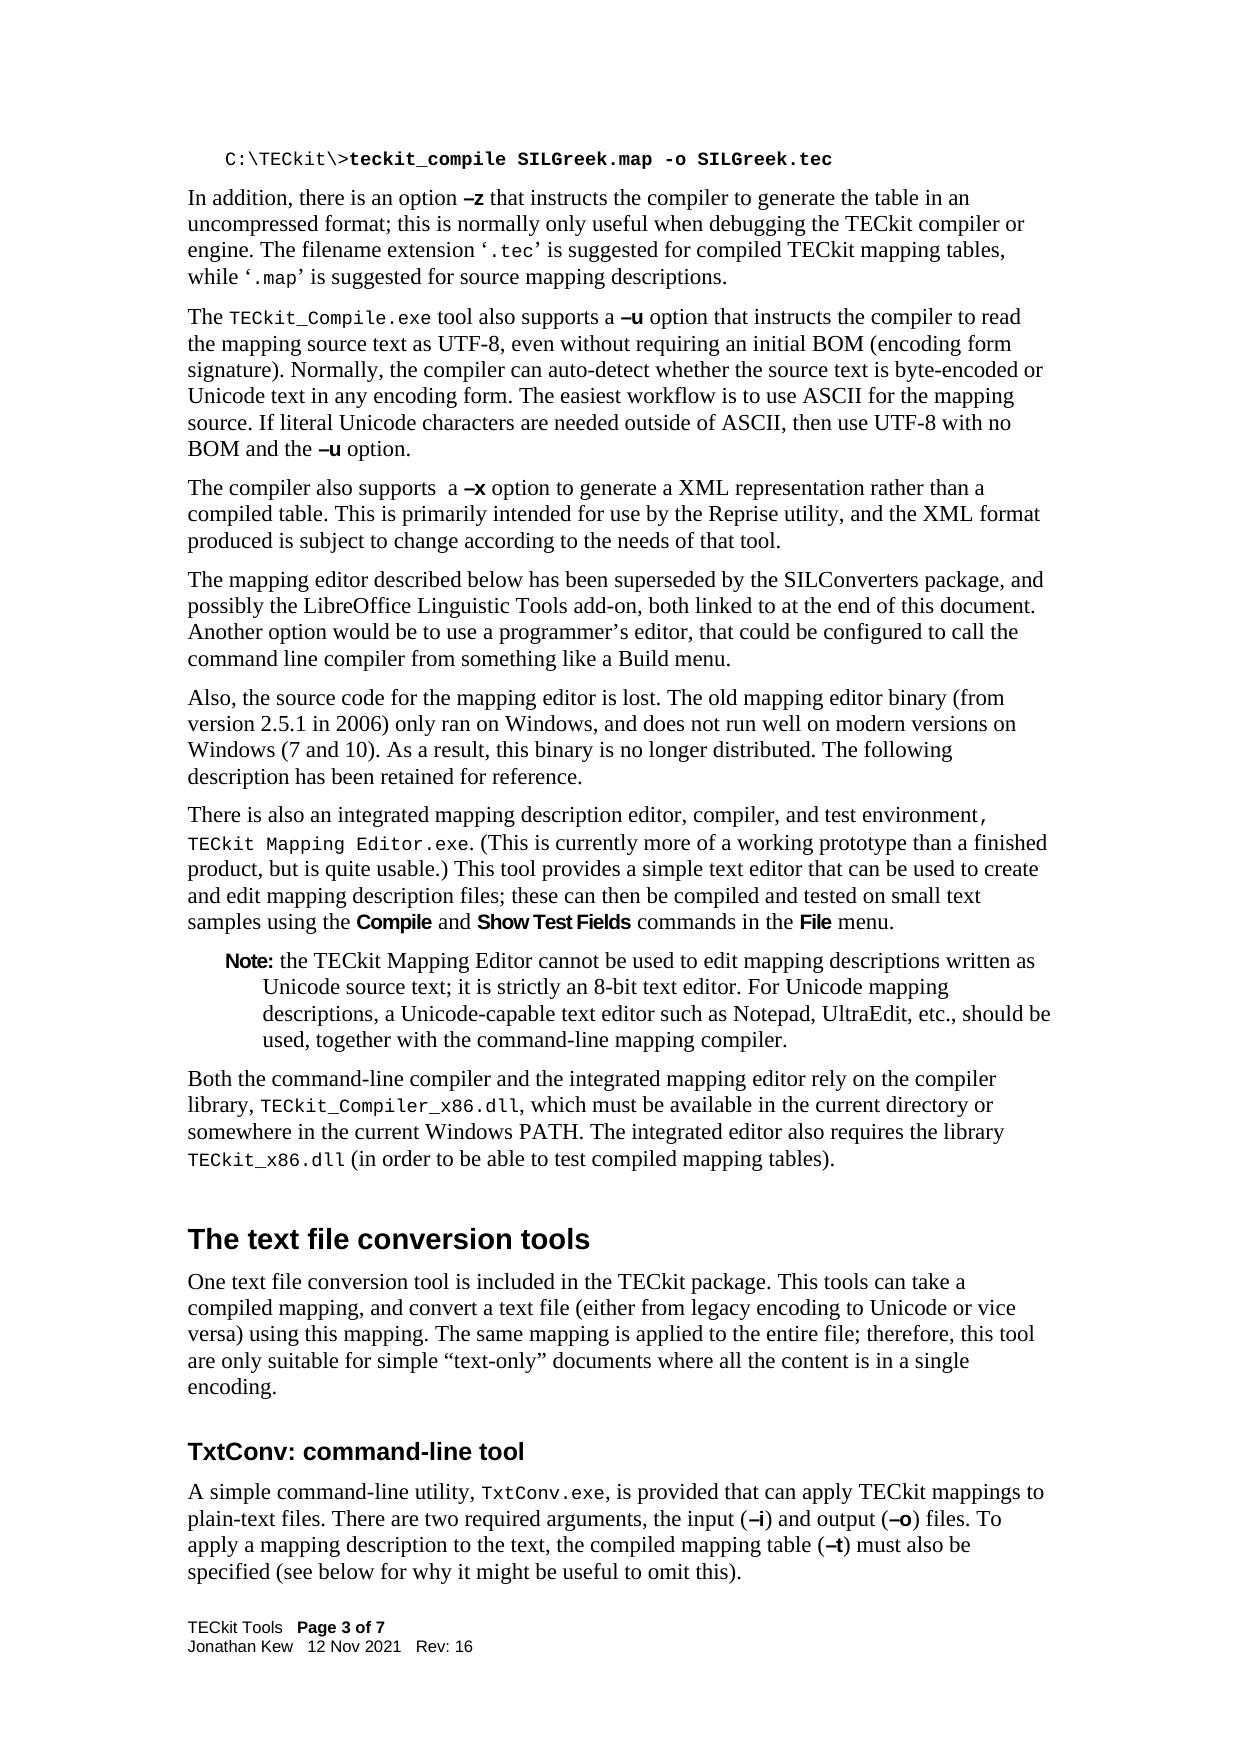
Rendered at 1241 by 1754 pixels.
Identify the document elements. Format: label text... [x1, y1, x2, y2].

text The TECkit_Compile.exe tool also supports a –u option that instructs the compiler to read the mapping source text as UTF-8, even without requiring an initial BOM (encoding form signature). Normally, the compiler can auto-detect whether the source text is byte-encoded or Unicode text in any encoding form. The easiest workflow is to use ASCII for the mapping source. If literal Unicode characters are needed outside of ASCII, then use UTF-8 with no BOM and the –u option. [187, 303, 1053, 462]
text C:\TECkit\>teckit_compile SILGreek.map -o SILGreek.tec [225, 150, 1053, 171]
subtitle The text file conversion tools [187, 1222, 1053, 1255]
text A simple command-line utility, TxtConv.exe, is provided that can apply TECkit mappings to plain-text files. There are two required arguments, the input (–i) and output (–o) files. To apply a mapping description to the text, the compiled mapping table (–t) must also be specified (see below for why it might be useful to omit this). [187, 1478, 1053, 1584]
text The mapping editor described below has been superseded by the SILConverters package, and possibly the LibreOffice Linguistic Tools add-on, both linked to at the end of this document. Another option would be to use a programmer’s editor, that could be configured to call the command line compiler from something like a Build menu. [187, 566, 1053, 671]
text Note: the TECkit Mapping Editor cannot be used to edit mapping descriptions written as Unicode source text; it is strictly an 8-bit text editor. For Unicode mapping descriptions, a Unicode-capable text editor such as Notepad, UltraEdit, etc., should be used, together with the command-line mapping compiler. [225, 947, 1053, 1052]
text The compiler also supports a –x option to generate a XML representation rather than a compiled table. This is primarily intended for use by the Reprise utility, and the XML format produced is subject to change according to the needs of that tool. [187, 474, 1053, 553]
text One text file conversion tool is included in the TECkit package. This tools can take a compiled mapping, and convert a text file (either from legacy encoding to Unicode or vice versa) using this mapping. The same mapping is applied to the entire file; therefore, this tool are only suitable for simple “text-only” documents where all the content is in a single encoding. [187, 1268, 1053, 1399]
text Both the command-line compiler and the integrated mapping editor rely on the compiler library, TECkit_Compiler_x86.dll, which must be available in the current directory or somewhere in the current Windows PATH. The integrated editor also requires the library TECkit_x86.dll (in order to be able to test compiled mapping tables). [187, 1065, 1053, 1172]
subtitle TxtConv: command-line tool [187, 1437, 1053, 1466]
text There is also an integrated mapping description editor, compiler, and test environment, TECkit Mapping Editor.exe. (This is currently more of a working prototype than a finished product, but is quite usable.) This tool provides a simple text editor that can be used to create and edit mapping description files; these can then be compiled and tested on small text samples using the Compile and Show Test Fields commands in the File menu. [187, 802, 1053, 934]
text In addition, there is an option –z that instructs the compiler to generate the table in an uncompressed format; this is normally only useful when debugging the TECkit compiler or engine. The filename extension ‘.tec’ is suggested for compiled TECkit mapping tables, while ‘.map’ is suggested for source mapping descriptions. [187, 184, 1053, 290]
text Also, the source code for the mapping editor is lost. The old mapping editor binary (from version 2.5.1 in 2006) only ran on Windows, and does not run well on modern versions on Windows (7 and 10). As a result, this binary is no longer distributed. The following description has been retained for reference. [187, 684, 1053, 789]
